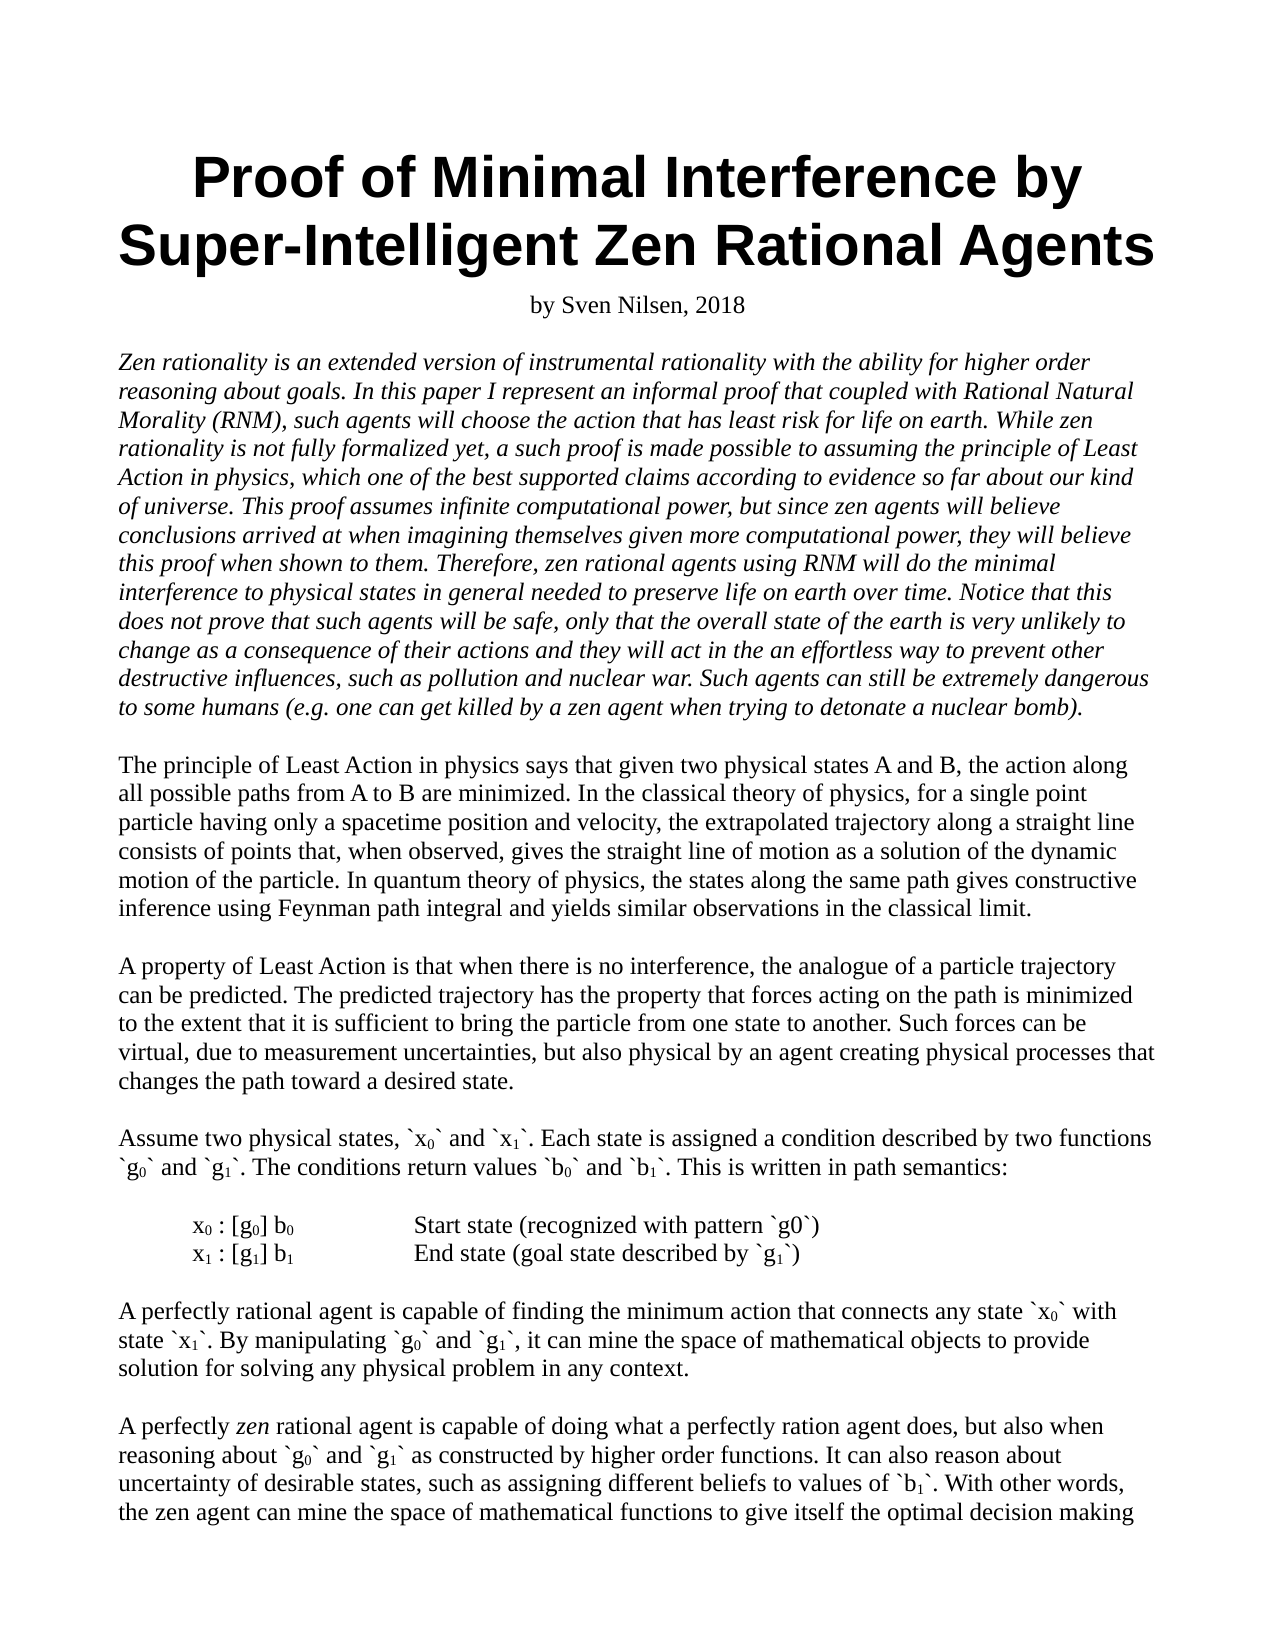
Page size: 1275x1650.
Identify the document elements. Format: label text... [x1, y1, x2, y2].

text by Sven Nilsen, 2018 [118, 290, 1157, 318]
text x1 : [g1] b1 End state (goal state described by `g1`) [118, 1238, 1157, 1267]
text A perfectly zen rational agent is capable of doing what a perfectly ration agent does, but also when reasoning about `g0` and `g1` as constructed by higher order functions. It can also reason about uncertainty of desirable states, such as assigning different beliefs to values of `b1`. With other words, the zen agent can mine the space of mathematical functions to give itself the optimal decision making [118, 1411, 1157, 1526]
text Zen rationality is an extended version of instrumental rationality with the ability for higher order reasoning about goals. In this paper I represent an informal proof that coupled with Rational Natural Morality (RNM), such agents will choose the action that has least risk for life on earth. While zen rationality is not fully formalized yet, a such proof is made possible to assuming the principle of Least Action in physics, which one of the best supported claims according to evidence so far about our kind of universe. This proof assumes infinite computational power, but since zen agents will believe conclusions arrived at when imagining themselves given more computational power, they will believe this proof when shown to them. Therefore, zen rational agents using RNM will do the minimal interference to physical states in general needed to preserve life on earth over time. Notice that this does not prove that such agents will be safe, only that the overall state of the earth is very unlikely to change as a consequence of their actions and they will act in the an effortless way to prevent other destructive influences, such as pollution and nuclear war. Such agents can still be extremely dangerous to some humans (e.g. one can get killed by a zen agent when trying to detonate a nuclear bomb). [118, 347, 1157, 721]
text The principle of Least Action in physics says that given two physical states A and B, the action along all possible paths from A to B are minimized. In the classical theory of physics, for a single point particle having only a spacetime position and velocity, the extrapolated trajectory along a straight line consists of points that, when observed, gives the straight line of motion as a solution of the dynamic motion of the particle. In quantum theory of physics, the states along the same path gives constructive inference using Feynman path integral and yields similar observations in the classical limit. [118, 750, 1157, 922]
text A perfectly rational agent is capable of finding the minimum action that connects any state `x0` with state `x1`. By manipulating `g0` and `g1`, it can mine the space of mathematical objects to provide solution for solving any physical problem in any context. [118, 1296, 1157, 1382]
text A property of Least Action is that when there is no interference, the analogue of a particle trajectory can be predicted. The predicted trajectory has the property that forces acting on the path is minimized to the extent that it is sufficient to bring the particle from one state to another. Such forces can be virtual, due to measurement uncertainties, but also physical by an agent creating physical processes that changes the path toward a desired state. [118, 951, 1157, 1095]
text x0 : [g0] b0 Start state (recognized with pattern `g0`) [118, 1210, 1157, 1238]
text Assume two physical states, `x0` and `x1`. Each state is assigned a condition described by two functions `g0` and `g1`. The conditions return values `b0` and `b1`. This is written in path semantics: [118, 1123, 1157, 1181]
title Proof of Minimal Interference by Super-Intelligent Zen Rational Agents [118, 143, 1157, 277]
